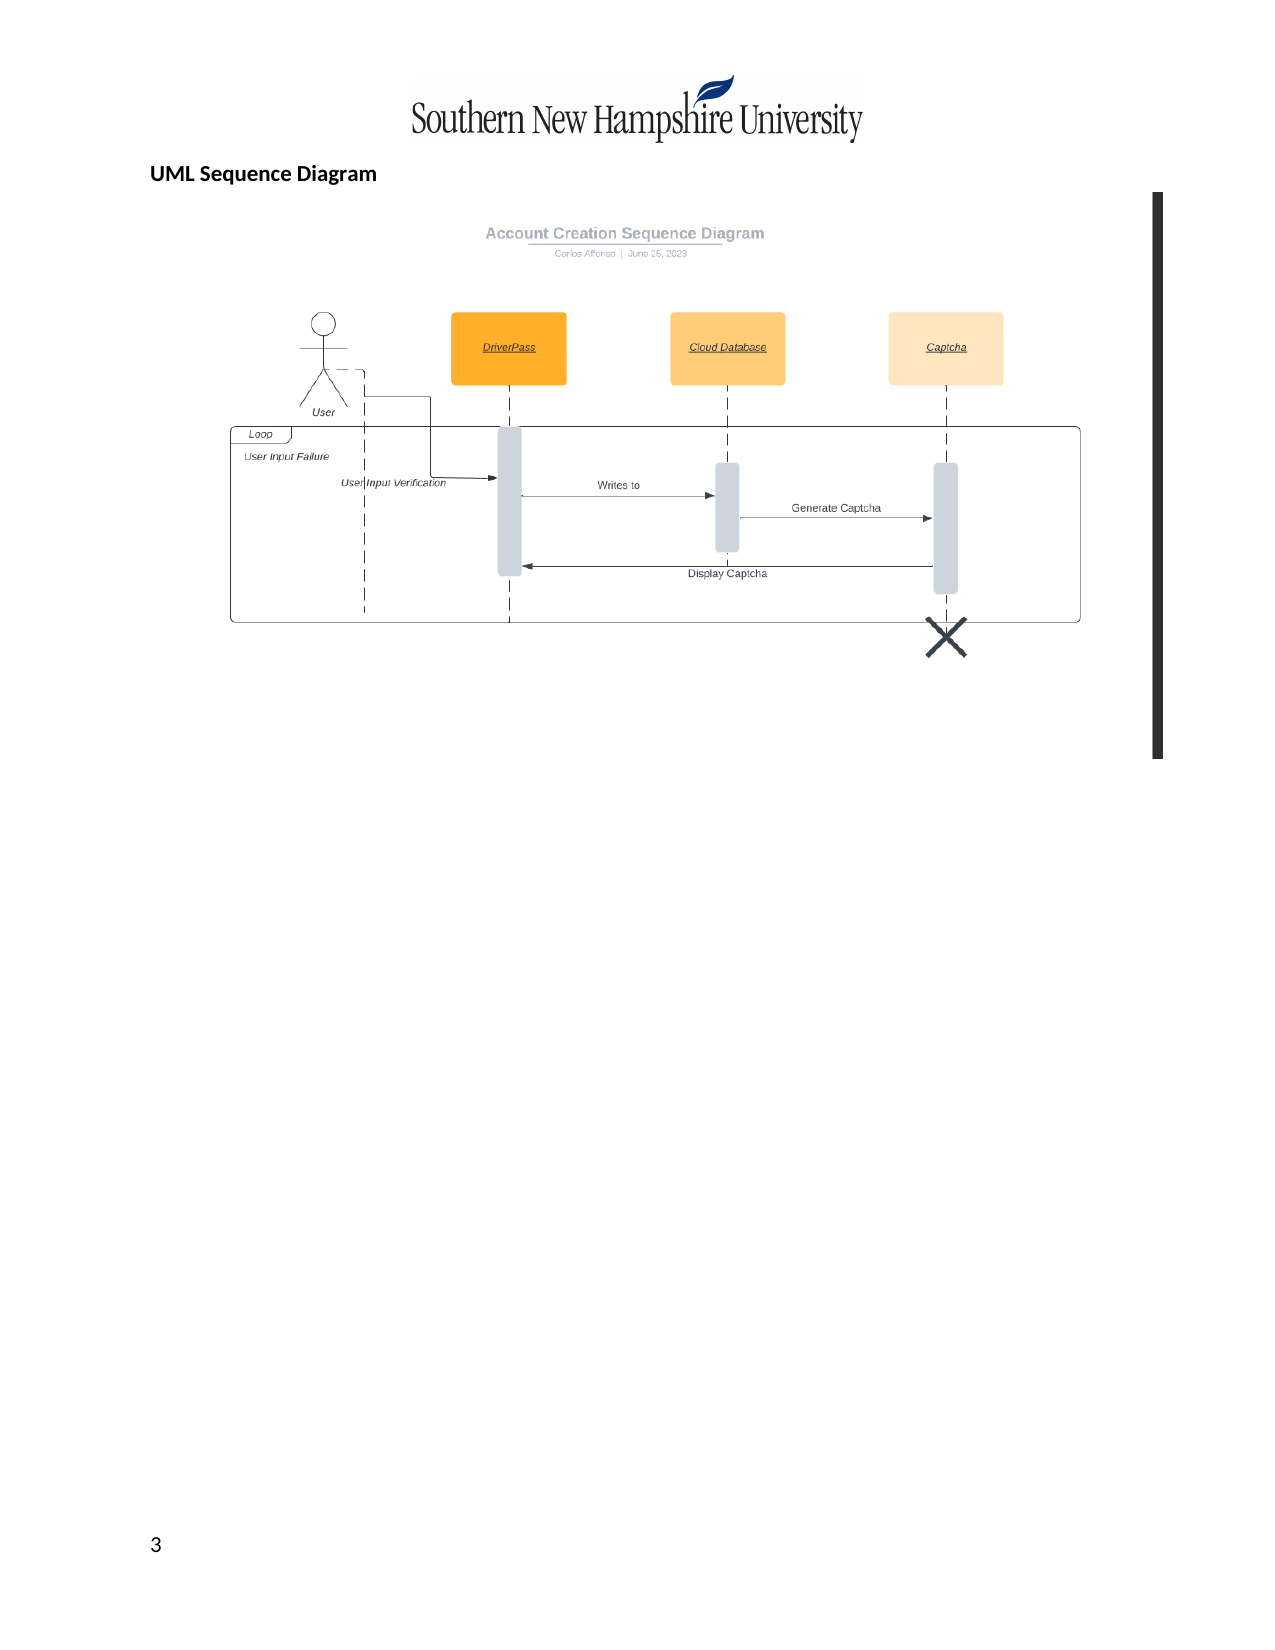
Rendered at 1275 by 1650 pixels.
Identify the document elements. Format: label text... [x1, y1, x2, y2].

picture [412, 75, 863, 143]
subtitle UML Sequence Diagram [150, 159, 1125, 187]
picture [89, 192, 1163, 759]
